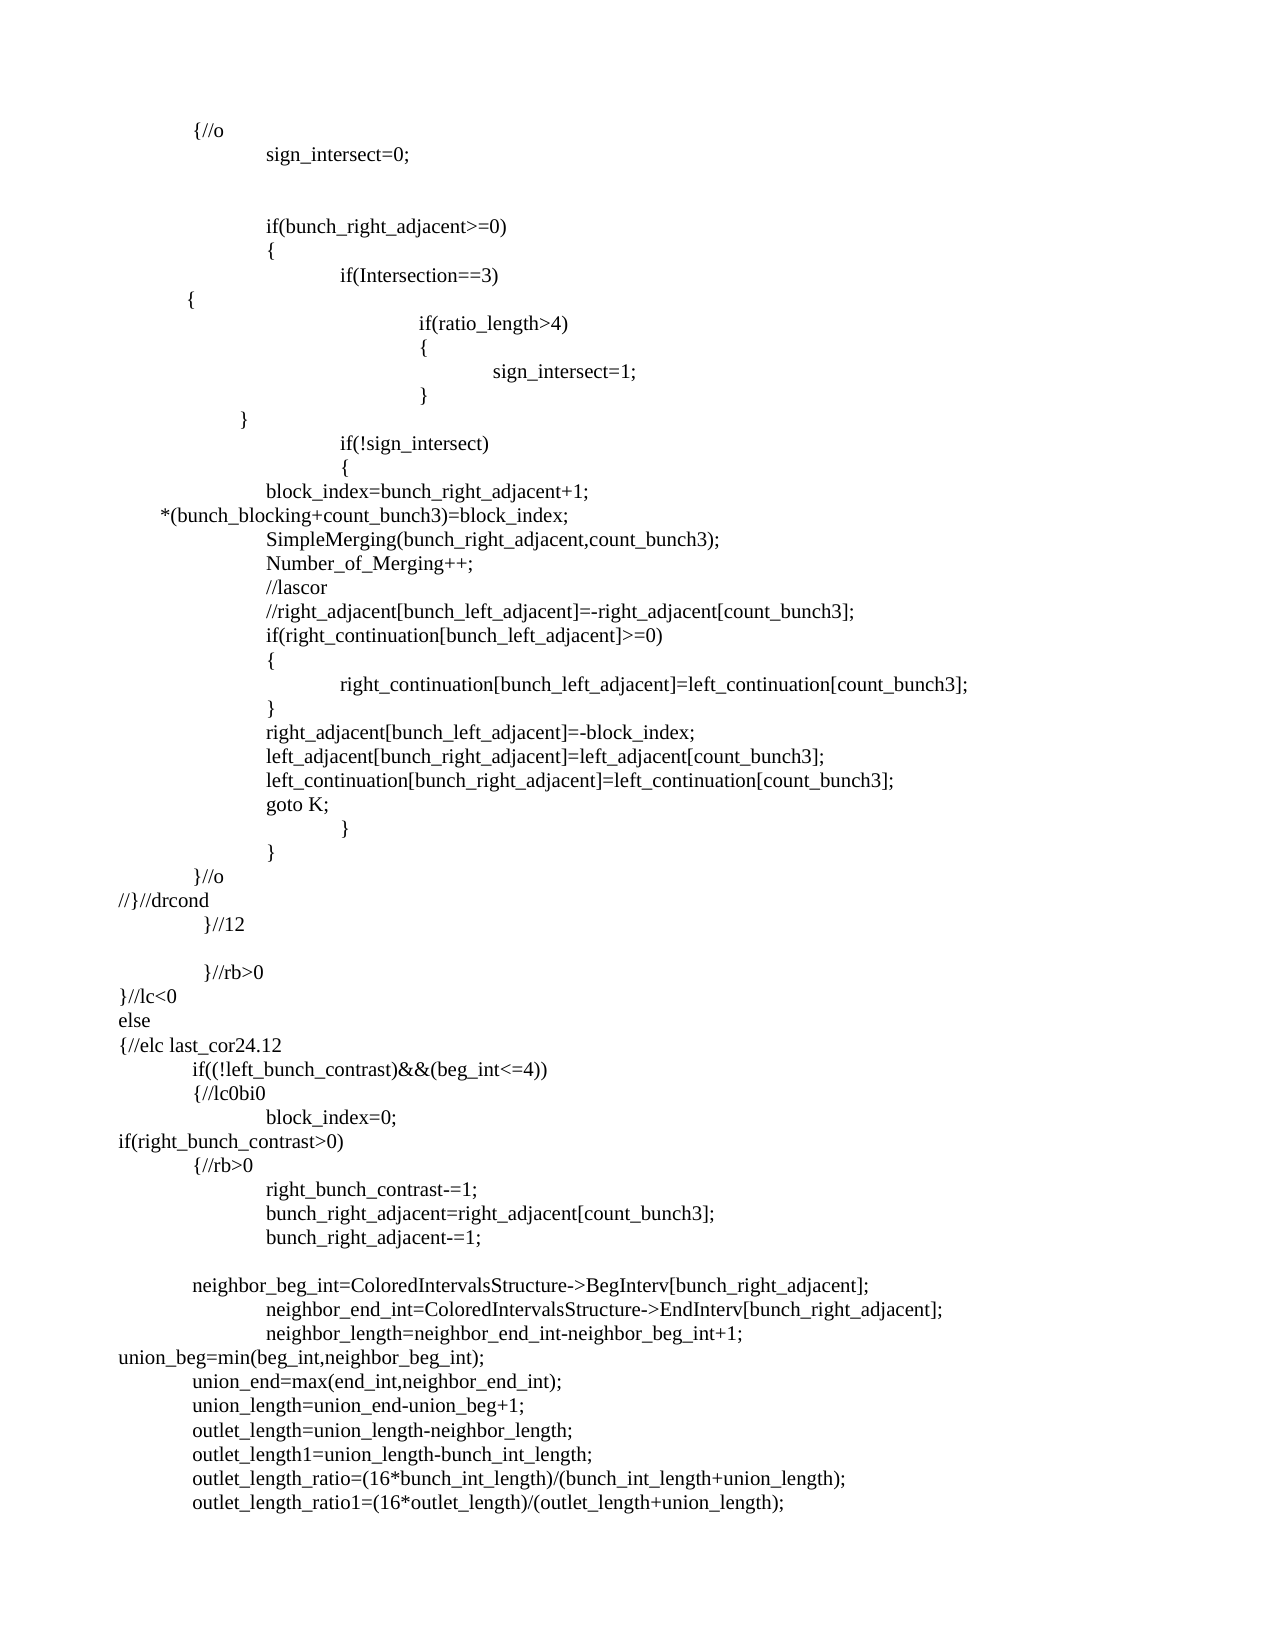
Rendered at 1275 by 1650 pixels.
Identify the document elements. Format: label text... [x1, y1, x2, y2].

text { [118, 287, 1157, 311]
text bunch_right_adjacent-=1; [118, 1225, 1157, 1249]
text neighbor_beg_int=ColoredIntervalsStructure->BegInterv[bunch_right_adjacent]; [118, 1273, 1157, 1297]
text SimpleMerging(bunch_right_adjacent,count_bunch3); [118, 527, 1157, 551]
text //}//drcond [118, 888, 1157, 912]
text }//o [118, 864, 1157, 888]
text union_beg=min(beg_int,neighbor_beg_int); [118, 1345, 1157, 1369]
text if(ratio_length>4) [118, 311, 1157, 335]
text //right_adjacent[bunch_left_adjacent]=-right_adjacent[count_bunch3]; [118, 599, 1157, 623]
text outlet_length=union_length-neighbor_length; [118, 1417, 1157, 1442]
text neighbor_end_int=ColoredIntervalsStructure->EndInterv[bunch_right_adjacent]; [118, 1297, 1157, 1321]
text *(bunch_blocking+count_bunch3)=block_index; [118, 503, 1157, 527]
text neighbor_length=neighbor_end_int-neighbor_beg_int+1; [118, 1321, 1157, 1345]
text bunch_right_adjacent=right_adjacent[count_bunch3]; [118, 1201, 1157, 1225]
text if(Intersection==3) [118, 262, 1157, 287]
text { [118, 455, 1157, 479]
text right_bunch_contrast-=1; [118, 1177, 1157, 1201]
text } [118, 383, 1157, 407]
text } [118, 407, 1157, 431]
text } [118, 696, 1157, 720]
text left_adjacent[bunch_right_adjacent]=left_adjacent[count_bunch3]; [118, 744, 1157, 768]
text if(right_bunch_contrast>0) [118, 1129, 1157, 1153]
text } [118, 840, 1157, 864]
text else [118, 1008, 1157, 1032]
text }//rb>0 [118, 960, 1157, 984]
text Number_of_Merging++; [118, 551, 1157, 575]
text {//o [118, 118, 1157, 142]
text sign_intersect=0; [118, 142, 1157, 166]
text sign_intersect=1; [118, 359, 1157, 383]
text if(right_continuation[bunch_left_adjacent]>=0) [118, 623, 1157, 647]
text }//lc<0 [118, 984, 1157, 1008]
text { [118, 335, 1157, 359]
text outlet_length1=union_length-bunch_int_length; [118, 1442, 1157, 1466]
text } [118, 816, 1157, 840]
text outlet_length_ratio1=(16*outlet_length)/(outlet_length+union_length); [118, 1490, 1157, 1514]
text }//12 [118, 912, 1157, 936]
text outlet_length_ratio=(16*bunch_int_length)/(bunch_int_length+union_length); [118, 1466, 1157, 1490]
text if(bunch_right_adjacent>=0) [118, 214, 1157, 238]
text union_length=union_end-union_beg+1; [118, 1393, 1157, 1417]
text if((!left_bunch_contrast)&&(beg_int<=4)) [118, 1057, 1157, 1081]
text if(!sign_intersect) [118, 431, 1157, 455]
text right_continuation[bunch_left_adjacent]=left_continuation[count_bunch3]; [118, 672, 1157, 696]
text block_index=0; [118, 1105, 1157, 1129]
text {//rb>0 [118, 1153, 1157, 1177]
text {//lc0bi0 [118, 1081, 1157, 1105]
text //lascor [118, 575, 1157, 599]
text { [118, 238, 1157, 262]
text {//elc last_cor24.12 [118, 1032, 1157, 1057]
text { [118, 647, 1157, 672]
text right_adjacent[bunch_left_adjacent]=-block_index; [118, 720, 1157, 744]
text goto K; [118, 792, 1157, 816]
text left_continuation[bunch_right_adjacent]=left_continuation[count_bunch3]; [118, 768, 1157, 792]
text block_index=bunch_right_adjacent+1; [118, 479, 1157, 503]
text union_end=max(end_int,neighbor_end_int); [118, 1369, 1157, 1393]
